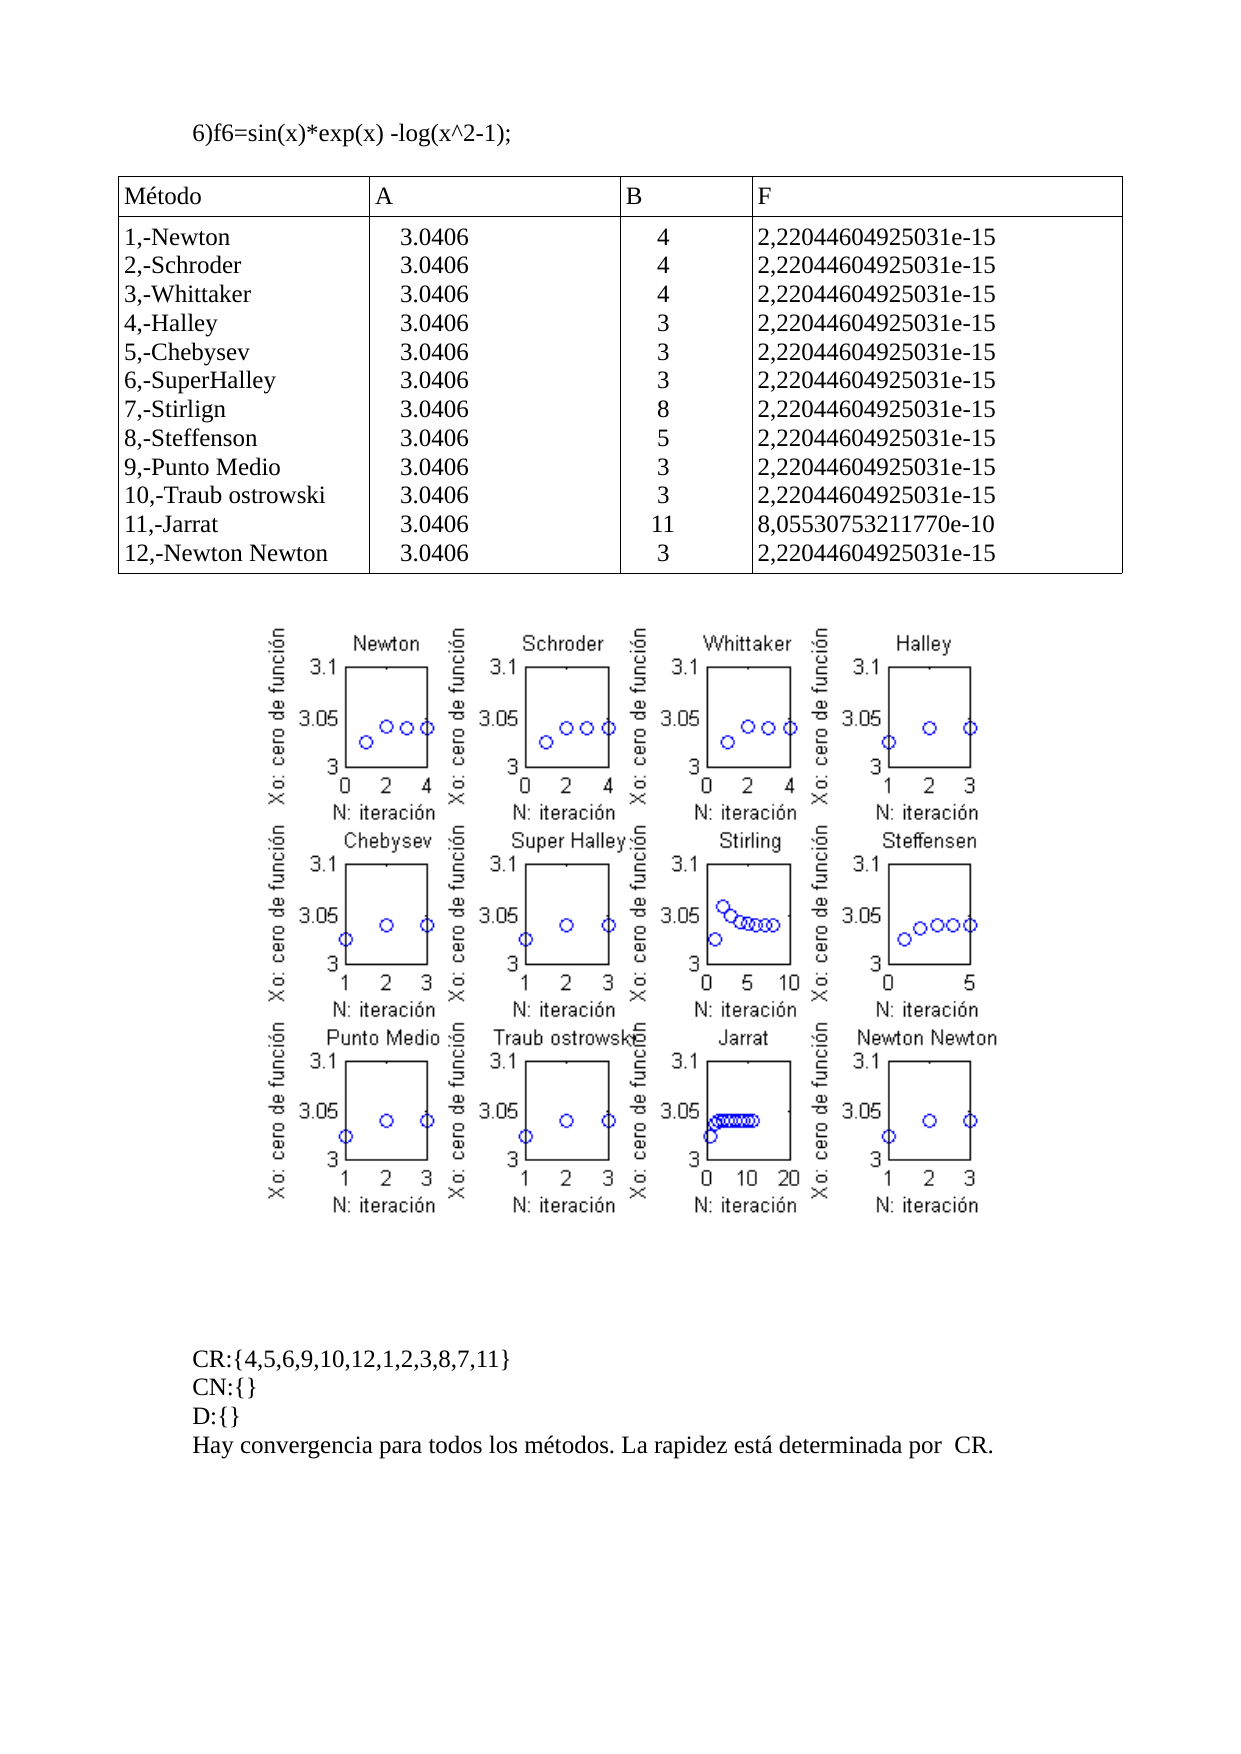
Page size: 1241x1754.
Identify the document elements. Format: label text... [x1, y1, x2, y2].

text 6)f6=sin(x)*exp(x) -log(x^2-1); [118, 118, 1122, 147]
text D:{} [118, 1401, 1122, 1430]
table_header Método [119, 177, 369, 216]
table_cell 2,22044604925031e-15 2,22044604925031e-15 2,22044604925031e-15 2,22044604925031e-15 2,22044604925031e-15 2,22044604925031e-15 2,22044604925031e-15 2,22044604925031e-15 2,22044604925031e-15 2,22044604925031e-15 8,05530753211770e-10 2,22044604925031e-15 [753, 217, 1122, 572]
text CN:{} [118, 1372, 1122, 1401]
picture [181, 601, 1059, 1258]
table_header A [370, 177, 620, 216]
table_cell 4 4 4 3 3 3 8 5 3 3 11 3 [621, 217, 752, 572]
table_header B [621, 177, 752, 216]
text CR:{4,5,6,9,10,12,1,2,3,8,7,11} [118, 1344, 1122, 1372]
table_cell 1,-Newton 2,-Schroder 3,-Whittaker 4,-Halley 5,-Chebysev 6,-SuperHalley 7,-Stirlign 8,-Steffenson 9,-Punto Medio 10,-Traub ostrowski 11,-Jarrat 12,-Newton Newton [119, 217, 369, 572]
text Hay convergencia para todos los métodos. La rapidez está determinada por CR. [118, 1430, 1122, 1459]
table_header F [753, 177, 1122, 216]
table_cell 3.0406 3.0406 3.0406 3.0406 3.0406 3.0406 3.0406 3.0406 3.0406 3.0406 3.0406 3.0406 [370, 217, 620, 572]
